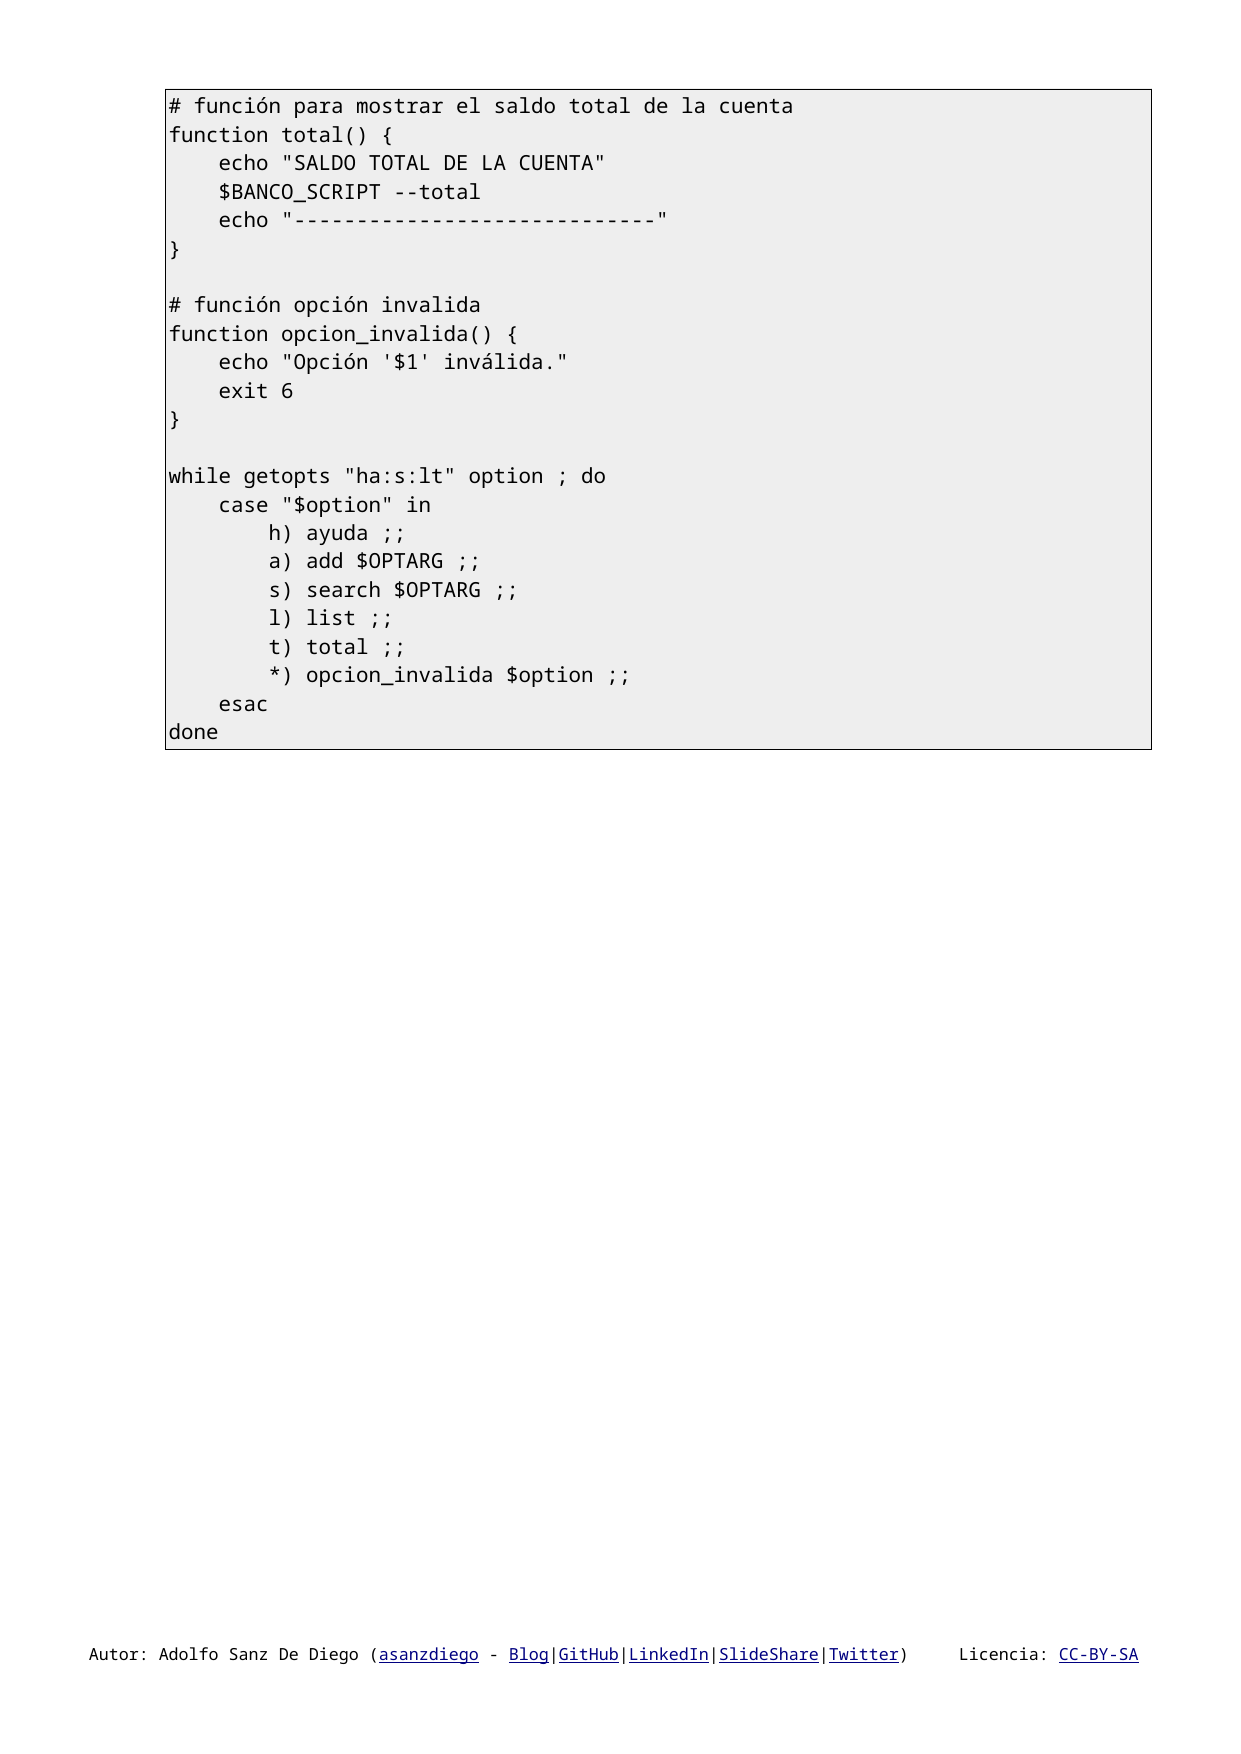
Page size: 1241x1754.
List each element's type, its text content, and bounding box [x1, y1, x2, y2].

text $BANCO_SCRIPT --total [166, 174, 1151, 202]
text a) add $OPTARG ;; [166, 543, 1151, 572]
text echo "SALDO TOTAL DE LA CUENTA" [166, 145, 1151, 174]
text function total() { [166, 117, 1151, 145]
text # función opción invalida [166, 288, 1151, 316]
text while getopts "ha:s:lt" option ; do [166, 458, 1151, 487]
text *) opcion_invalida $option ;; [166, 657, 1151, 686]
text h) ayuda ;; [166, 515, 1151, 543]
text } [166, 401, 1151, 430]
text done [166, 714, 1151, 749]
text case "$option" in [166, 487, 1151, 515]
text echo "Opción '$1' inválida." [166, 344, 1151, 373]
text function opcion_invalida() { [166, 316, 1151, 344]
text l) list ;; [166, 600, 1151, 629]
text echo "-----------------------------" [166, 202, 1151, 231]
text s) search $OPTARG ;; [166, 572, 1151, 600]
text } [166, 231, 1151, 259]
text t) total ;; [166, 629, 1151, 657]
text # función para mostrar el saldo total de la cuenta [166, 90, 1151, 117]
text exit 6 [166, 373, 1151, 401]
text esac [166, 686, 1151, 714]
